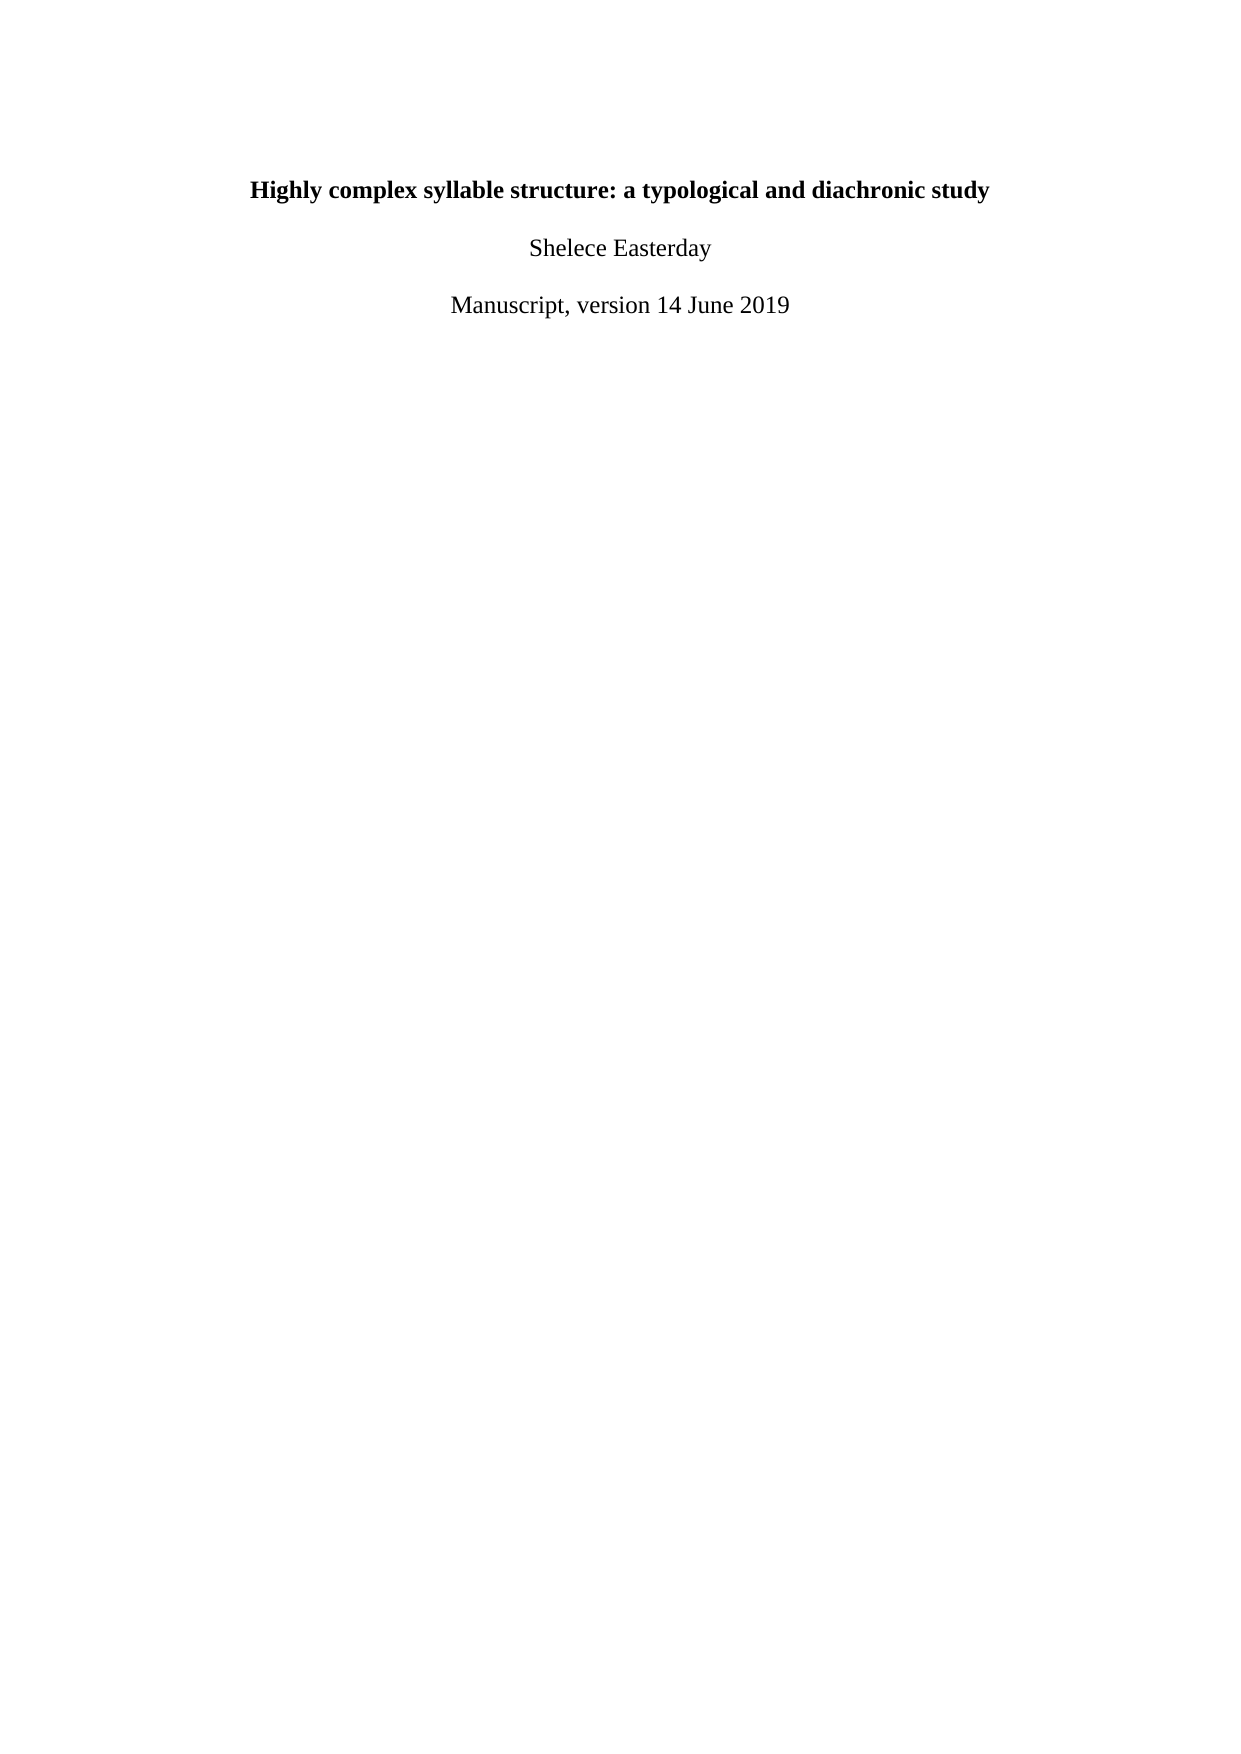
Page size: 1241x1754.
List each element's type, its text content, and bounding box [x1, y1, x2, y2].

subtitle Highly complex syllable structure: a typological and diachronic study [118, 176, 1122, 204]
text Manuscript, version 14 June 2019 [118, 291, 1122, 319]
text Shelece Easterday [118, 233, 1122, 262]
